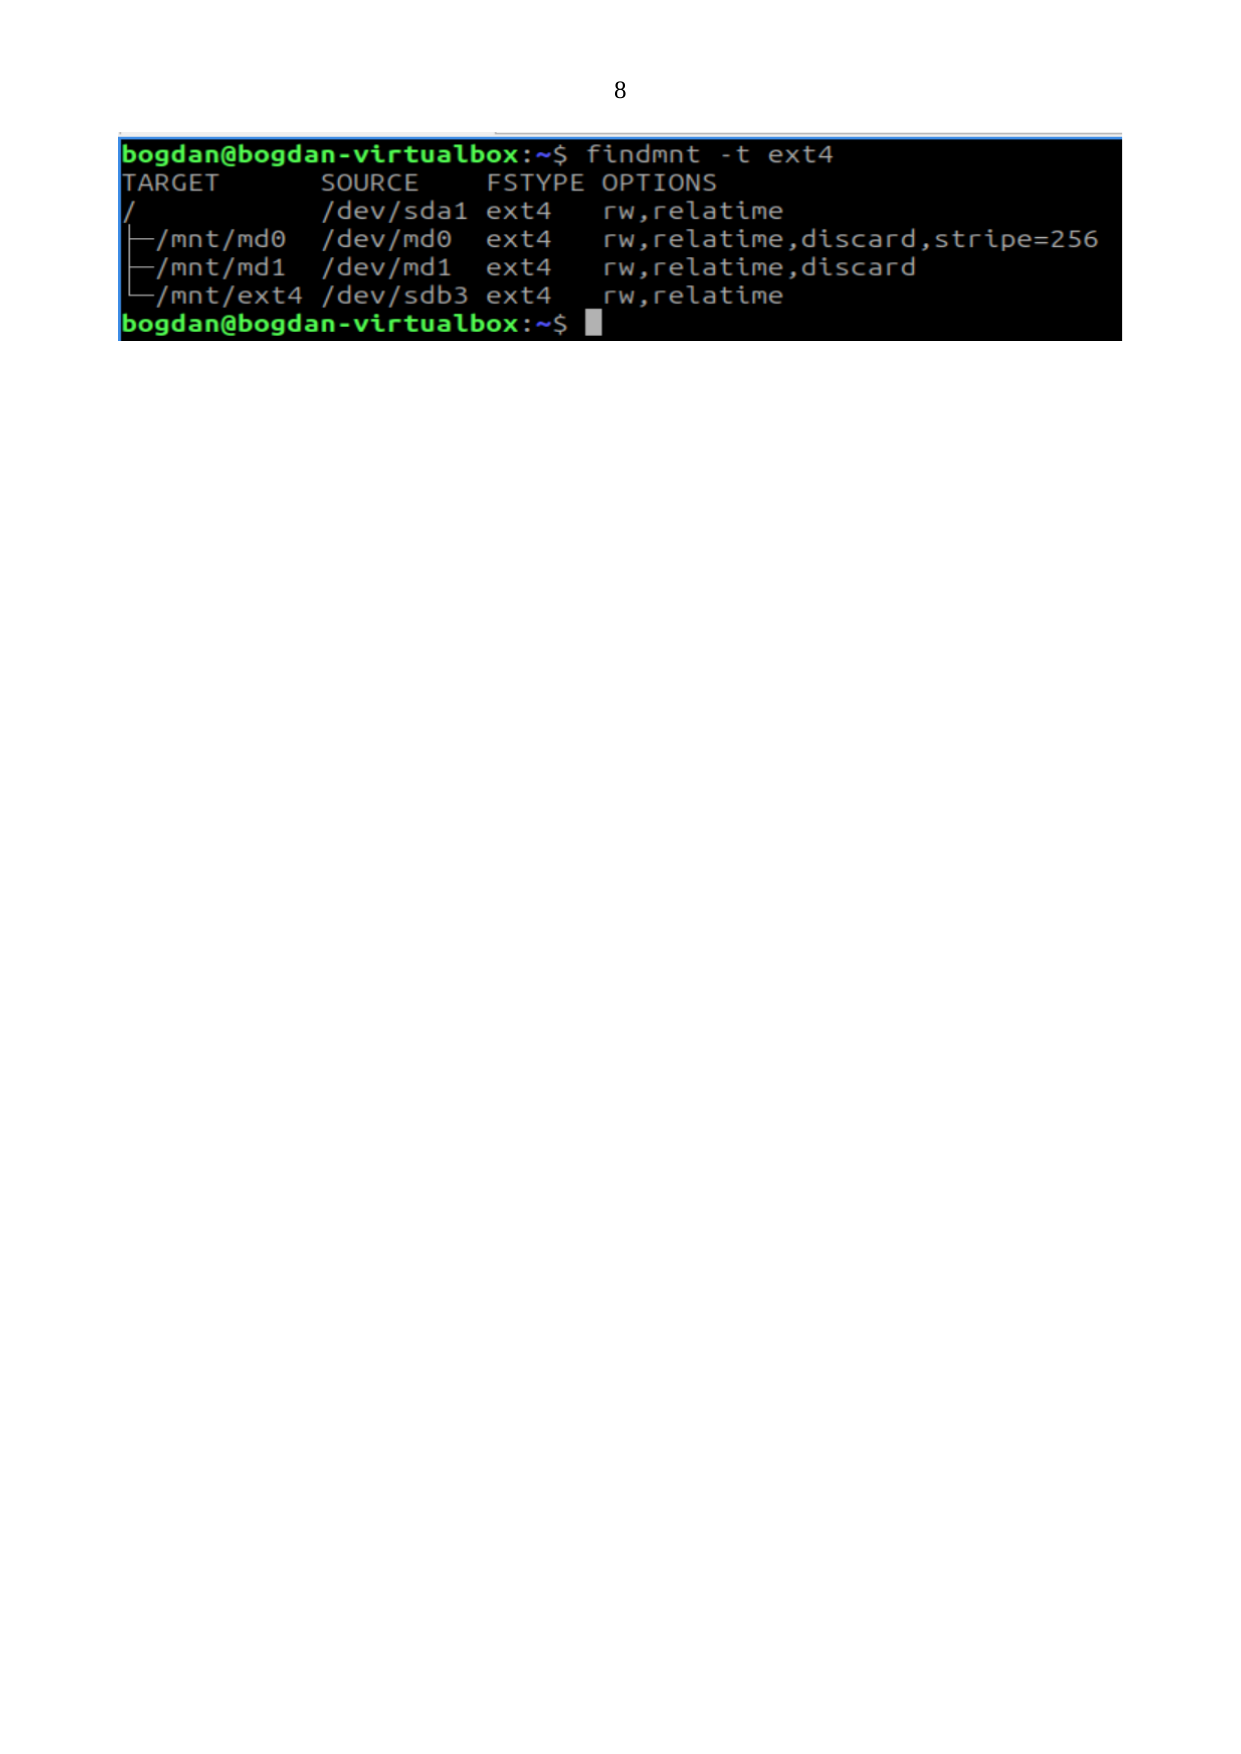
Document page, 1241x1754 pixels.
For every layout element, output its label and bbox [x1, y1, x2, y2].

picture [118, 132, 1123, 341]
